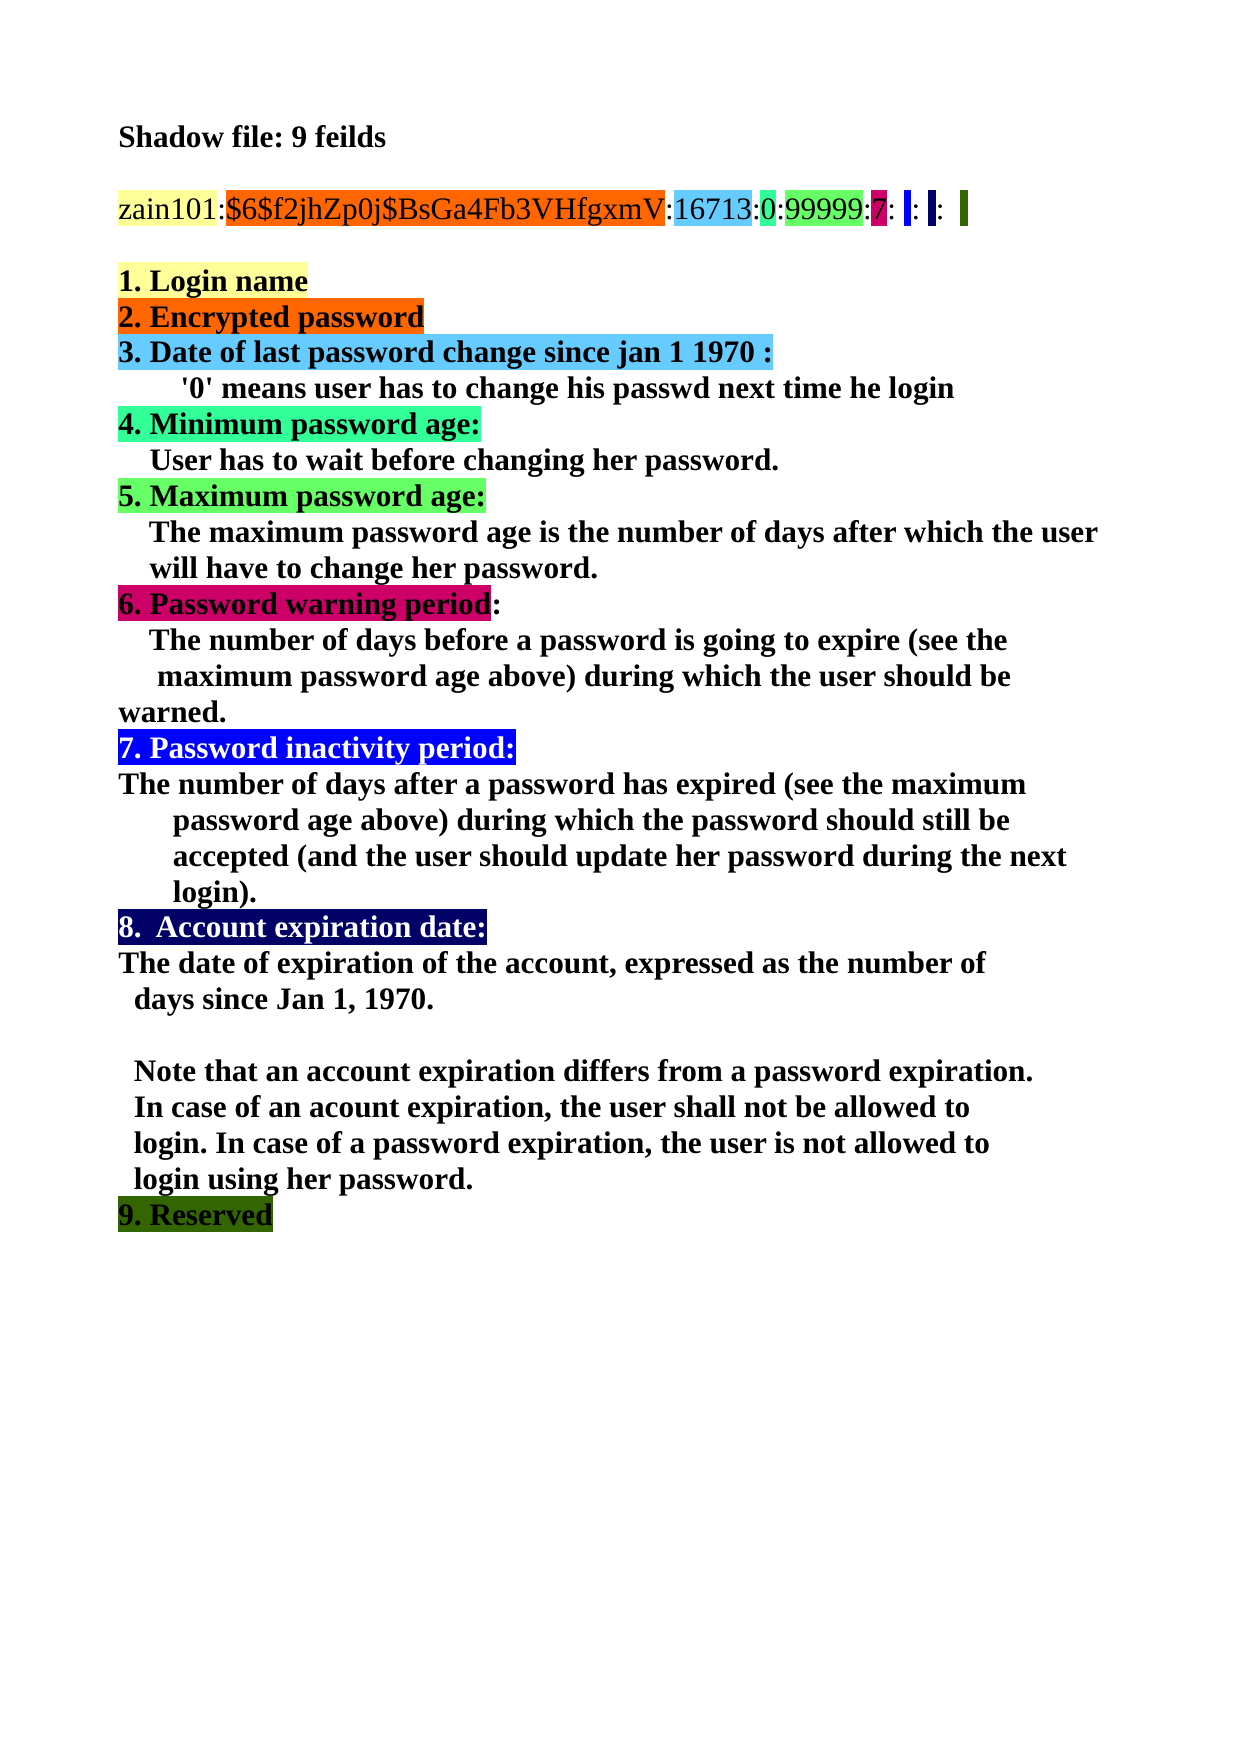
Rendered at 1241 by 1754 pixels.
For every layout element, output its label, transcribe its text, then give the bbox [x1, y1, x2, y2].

text The maximum password age is the number of days after which the user [118, 513, 1122, 549]
text 6. Password warning period: [118, 585, 1122, 621]
text The number of days after a password has expired (see the maximum [118, 765, 1122, 801]
text password age above) during which the password should still be [118, 801, 1122, 837]
text 2. Encrypted password [118, 298, 1122, 334]
text 3. Date of last password change since jan 1 1970 : [118, 334, 1122, 370]
text 1. Login name [118, 262, 1122, 298]
text User has to wait before changing her password. [118, 442, 1122, 477]
text '0' means user has to change his passwd next time he login [118, 370, 1122, 406]
text login). [118, 873, 1122, 909]
text In case of an acount expiration, the user shall not be allowed to [118, 1088, 1122, 1124]
text zain101:$6$f2jhZp0j$BsGa4Fb3VHfgxmV:16713:0:99999:7: : : [118, 190, 1122, 226]
text The number of days before a password is going to expire (see the [118, 621, 1122, 657]
text 7. Password inactivity period: [118, 729, 1122, 765]
text Note that an account expiration differs from a password expiration. [118, 1052, 1122, 1088]
text 5. Maximum password age: [118, 477, 1122, 513]
text maximum password age above) during which the user should be warned. [118, 657, 1122, 729]
text 8. Account expiration date: [118, 909, 1122, 945]
text 9. Reserved [118, 1196, 1122, 1232]
text login using her password. [118, 1160, 1122, 1196]
text will have to change her password. [118, 549, 1122, 585]
text accepted (and the user should update her password during the next [118, 837, 1122, 873]
text 4. Minimum password age: [118, 406, 1122, 442]
text days since Jan 1, 1970. [118, 981, 1122, 1017]
text Shadow file: 9 feilds [118, 118, 1122, 154]
text login. In case of a password expiration, the user is not allowed to [118, 1124, 1122, 1160]
text The date of expiration of the account, expressed as the number of [118, 945, 1122, 981]
